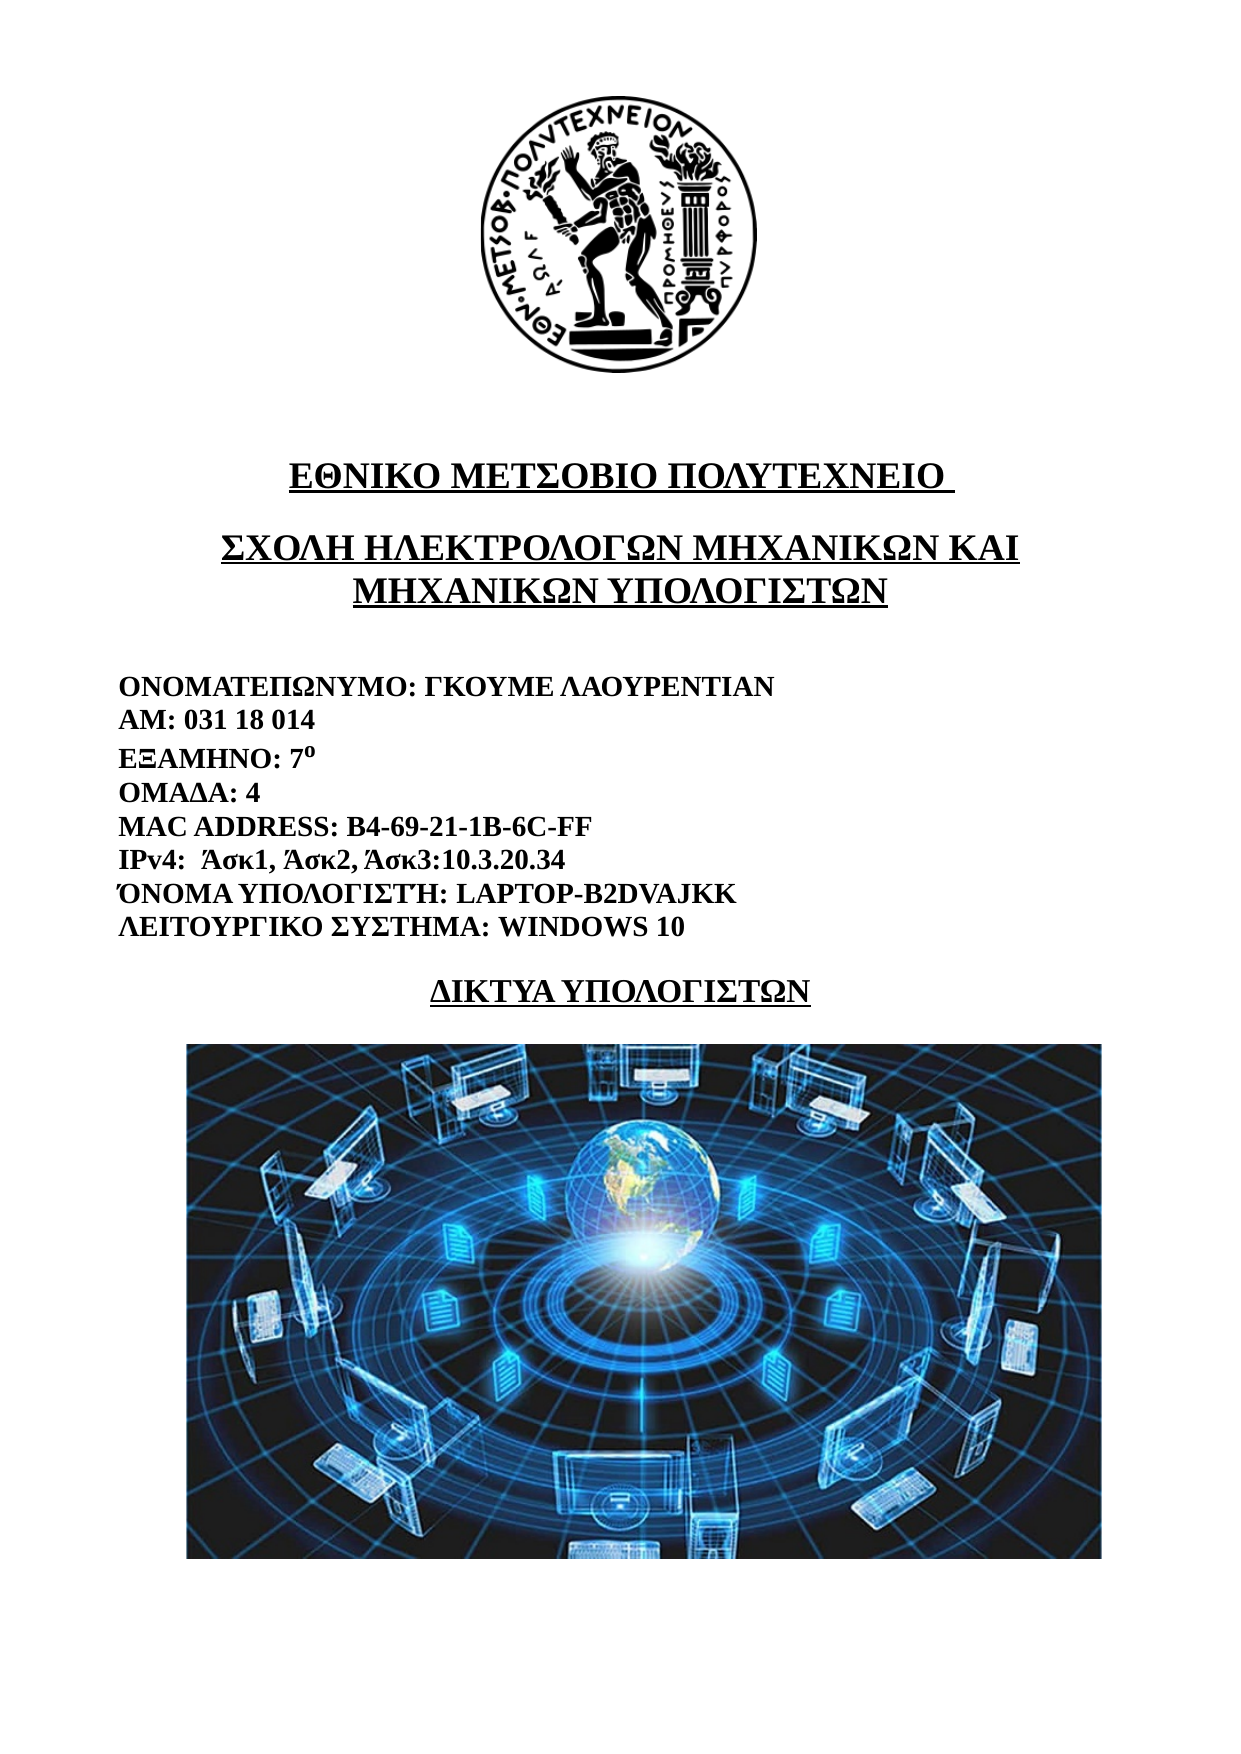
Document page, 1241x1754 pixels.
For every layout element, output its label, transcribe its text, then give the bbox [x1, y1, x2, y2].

text ΟΜΑΔΑ: 4 [118, 775, 1122, 809]
text ΕΞΑΜΗΝΟ: 7ο [118, 736, 1122, 775]
text ΣΧΟΛΗ ΗΛΕΚΤΡΟΛΟΓΩΝ ΜΗΧΑΝΙΚΩΝ ΚΑΙ ΜΗΧΑΝΙΚΩΝ ΥΠΟΛΟΓΙΣΤΩΝ [118, 525, 1122, 611]
text ΛΕΙΤΟΥΡΓΙΚΟ ΣΥΣΤΗΜΑ: WINDOWS 10 [118, 909, 1122, 943]
text ΕΘΝΙΚΟ ΜΕΤΣΟΒΙΟ ΠΟΛΥΤΕΧΝΕΙΟ [118, 453, 1122, 496]
picture [480, 96, 757, 373]
text ΌΝΟΜΑ ΥΠΟΛΟΓΙΣΤΉ: LAPTOP-B2DVAJKK [118, 876, 1122, 909]
text ΟΝΟΜΑΤΕΠΩΝΥΜΟ: ΓΚΟΥΜΕ ΛΑΟΥΡΕΝΤΙΑΝ [118, 669, 1122, 702]
picture [186, 1044, 1102, 1559]
text ΑΜ: 031 18 014 [118, 702, 1122, 736]
text ΔΙΚΤΥΑ ΥΠΟΛΟΓΙΣΤΩΝ [118, 972, 1122, 1010]
text MAC ADDRESS: B4-69-21-1B-6C-FF [118, 809, 1122, 842]
text IPv4: Άσκ1, Άσκ2, Άσκ3:10.3.20.34 [118, 842, 1122, 876]
